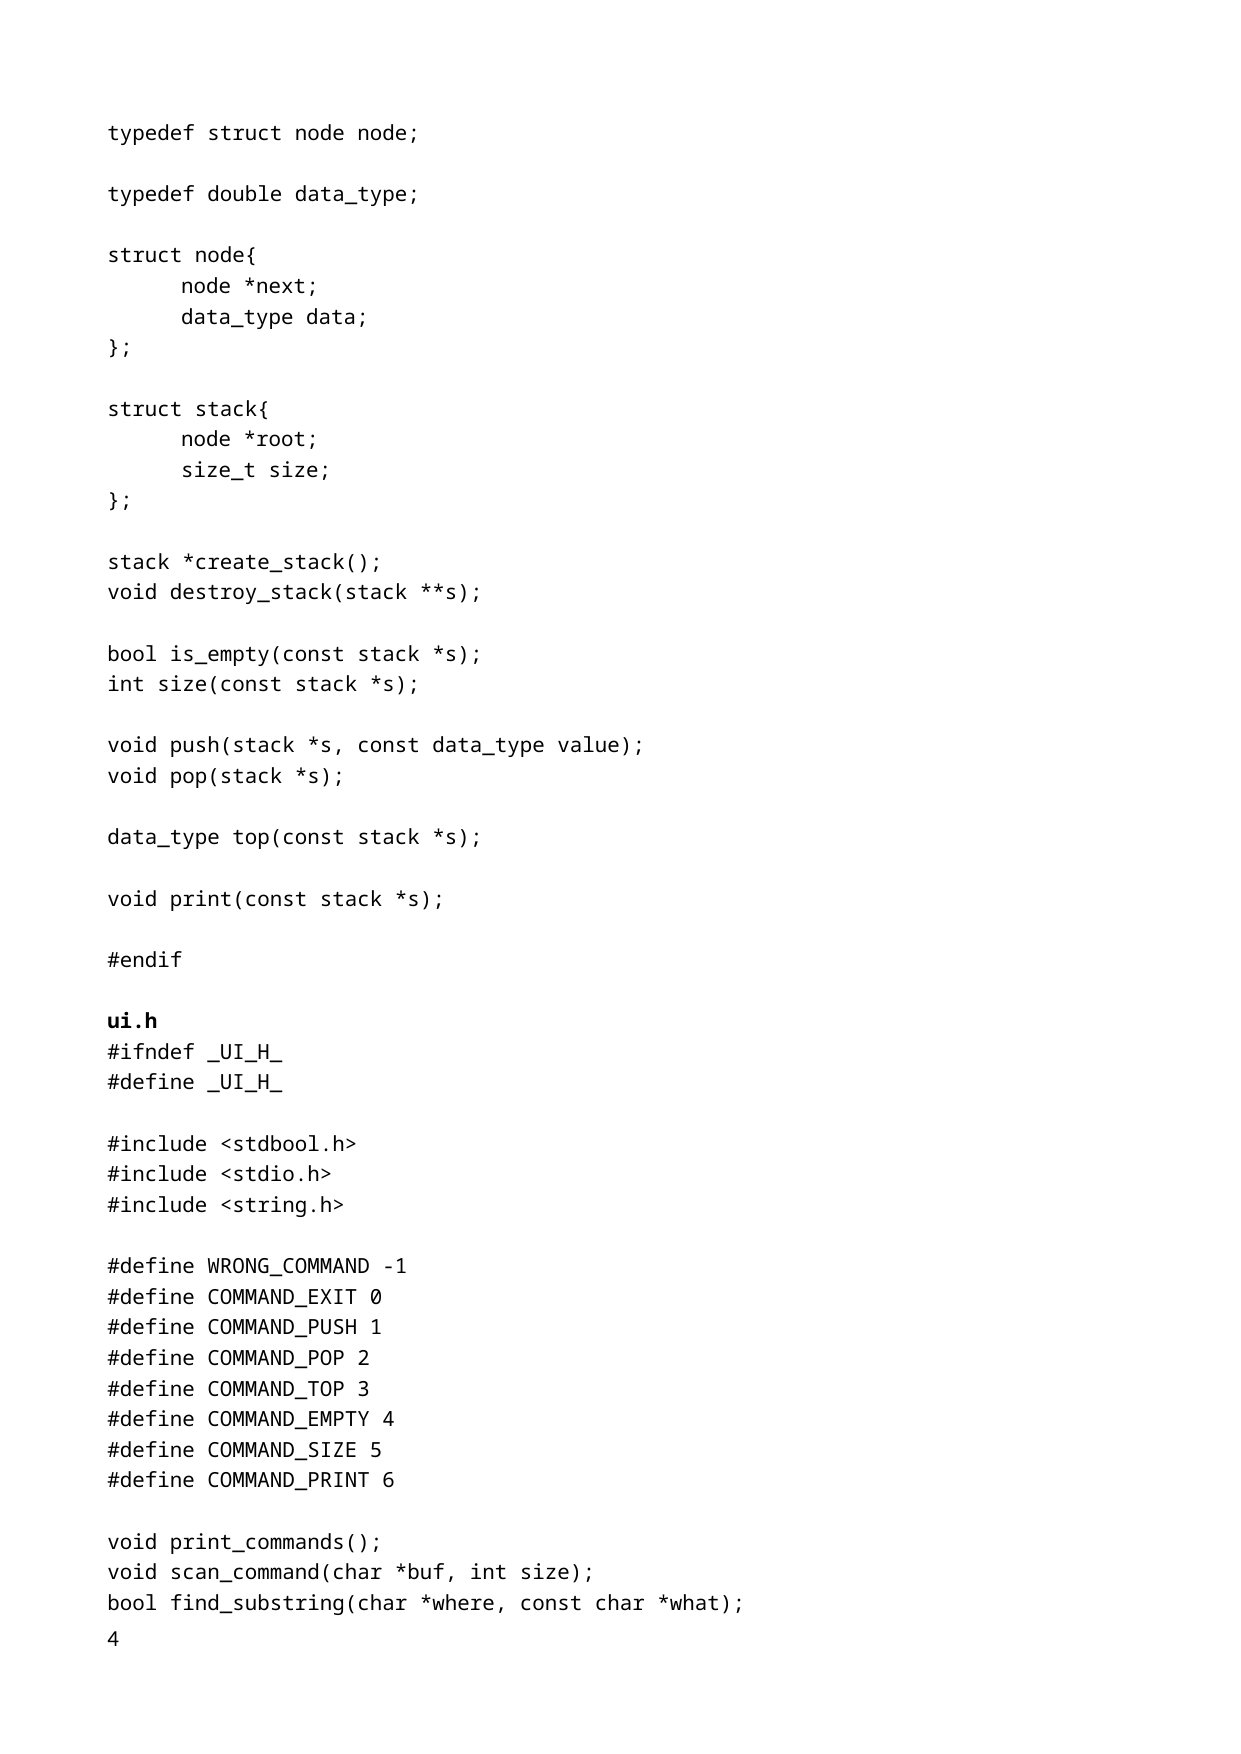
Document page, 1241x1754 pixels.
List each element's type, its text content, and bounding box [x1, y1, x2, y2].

text data_type top(const stack *s); [107, 822, 1153, 851]
text void push(stack *s, const data_type value); [107, 731, 1153, 759]
text #define COMMAND_EMPTY 4 [107, 1404, 1153, 1433]
text #define COMMAND_TOP 3 [107, 1374, 1153, 1402]
text ui.h [107, 1006, 1153, 1035]
text bool is_empty(const stack *s); [107, 639, 1153, 667]
text bool find_substring(char *where, const char *what); [107, 1588, 1153, 1617]
text void print_commands(); [107, 1527, 1153, 1555]
text #include <stdio.h> [107, 1159, 1153, 1188]
text void destroy_stack(stack **s); [107, 577, 1153, 606]
text void scan_command(char *buf, int size); [107, 1557, 1153, 1586]
text }; [107, 332, 1153, 361]
text #define COMMAND_PRINT 6 [107, 1466, 1153, 1494]
text stack *create_stack(); [107, 547, 1153, 575]
text #define COMMAND_POP 2 [107, 1343, 1153, 1372]
text void print(const stack *s); [107, 884, 1153, 912]
text }; [107, 486, 1153, 514]
text void pop(stack *s); [107, 761, 1153, 790]
text #define WRONG_COMMAND -1 [107, 1251, 1153, 1280]
text #include <string.h> [107, 1190, 1153, 1218]
text #ifndef _UI_H_ [107, 1037, 1153, 1065]
text data_type data; [107, 302, 1153, 330]
text typedef struct node node; [107, 118, 1153, 147]
text #include <stdbool.h> [107, 1129, 1153, 1157]
text struct stack{ [107, 394, 1153, 422]
text #define _UI_H_ [107, 1067, 1153, 1096]
text #endif [107, 945, 1153, 973]
text #define COMMAND_PUSH 1 [107, 1312, 1153, 1341]
text #define COMMAND_SIZE 5 [107, 1435, 1153, 1463]
text #define COMMAND_EXIT 0 [107, 1282, 1153, 1310]
text size_t size; [107, 455, 1153, 483]
text node *root; [107, 424, 1153, 453]
text int size(const stack *s); [107, 669, 1153, 698]
text typedef double data_type; [107, 179, 1153, 208]
text struct node{ [107, 241, 1153, 269]
text node *next; [107, 271, 1153, 300]
